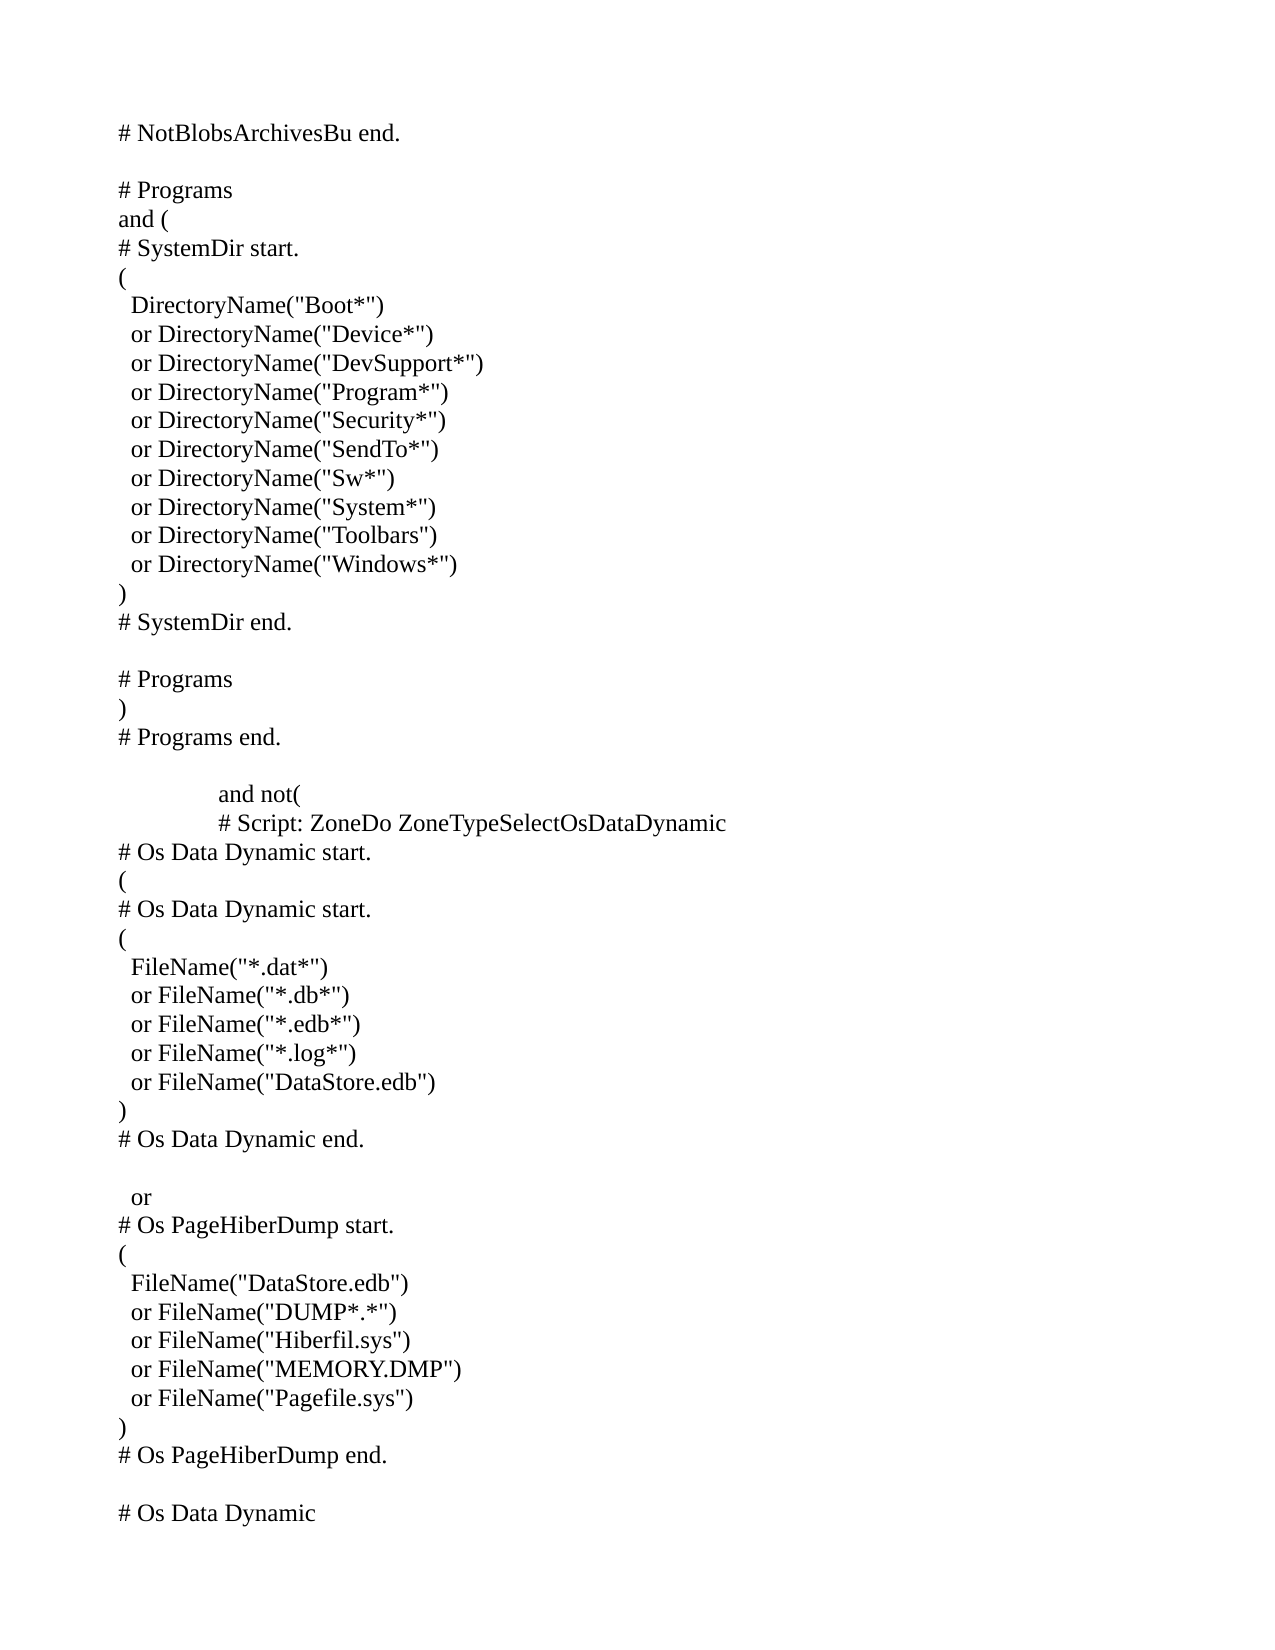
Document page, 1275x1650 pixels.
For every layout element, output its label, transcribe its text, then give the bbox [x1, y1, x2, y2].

text and ( [118, 204, 1157, 233]
text or FileName("Pagefile.sys") [118, 1383, 1157, 1412]
text # Os Data Dynamic start. [118, 837, 1157, 866]
text ( [118, 866, 1157, 894]
text ) [118, 693, 1157, 722]
text # NotBlobsArchivesBu end. [118, 118, 1157, 147]
text or FileName("DataStore.edb") [118, 1067, 1157, 1096]
text # Script: ZoneDo ZoneTypeSelectOsDataDynamic [118, 808, 1157, 837]
text or FileName("*.log*") [118, 1038, 1157, 1067]
text or FileName("Hiberfil.sys") [118, 1326, 1157, 1354]
text ( [118, 923, 1157, 952]
text or DirectoryName("Device*") [118, 319, 1157, 348]
text # SystemDir start. [118, 233, 1157, 262]
text # SystemDir end. [118, 607, 1157, 636]
text FileName("DataStore.edb") [118, 1268, 1157, 1297]
text ) [118, 1096, 1157, 1124]
text or DirectoryName("Security*") [118, 406, 1157, 434]
text or FileName("MEMORY.DMP") [118, 1354, 1157, 1383]
text # Os Data Dynamic end. [118, 1124, 1157, 1153]
text or FileName("DUMP*.*") [118, 1297, 1157, 1326]
text or DirectoryName("Toolbars") [118, 521, 1157, 549]
text or DirectoryName("DevSupport*") [118, 348, 1157, 377]
text ( [118, 1239, 1157, 1268]
text ) [118, 1412, 1157, 1441]
text # Programs [118, 176, 1157, 204]
text or [118, 1182, 1157, 1211]
text DirectoryName("Boot*") [118, 291, 1157, 319]
text # Programs end. [118, 722, 1157, 751]
text or DirectoryName("Sw*") [118, 463, 1157, 492]
text # Programs [118, 664, 1157, 693]
text # Os PageHiberDump end. [118, 1441, 1157, 1469]
text or DirectoryName("System*") [118, 492, 1157, 521]
text ( [118, 262, 1157, 291]
text ) [118, 578, 1157, 607]
text # Os Data Dynamic start. [118, 894, 1157, 923]
text # Os Data Dynamic [118, 1498, 1157, 1527]
text or DirectoryName("Program*") [118, 377, 1157, 406]
text FileName("*.dat*") [118, 952, 1157, 981]
text or DirectoryName("Windows*") [118, 549, 1157, 578]
text or DirectoryName("SendTo*") [118, 434, 1157, 463]
text or FileName("*.db*") [118, 981, 1157, 1009]
text and not( [118, 779, 1157, 808]
text # Os PageHiberDump start. [118, 1211, 1157, 1239]
text or FileName("*.edb*") [118, 1009, 1157, 1038]
